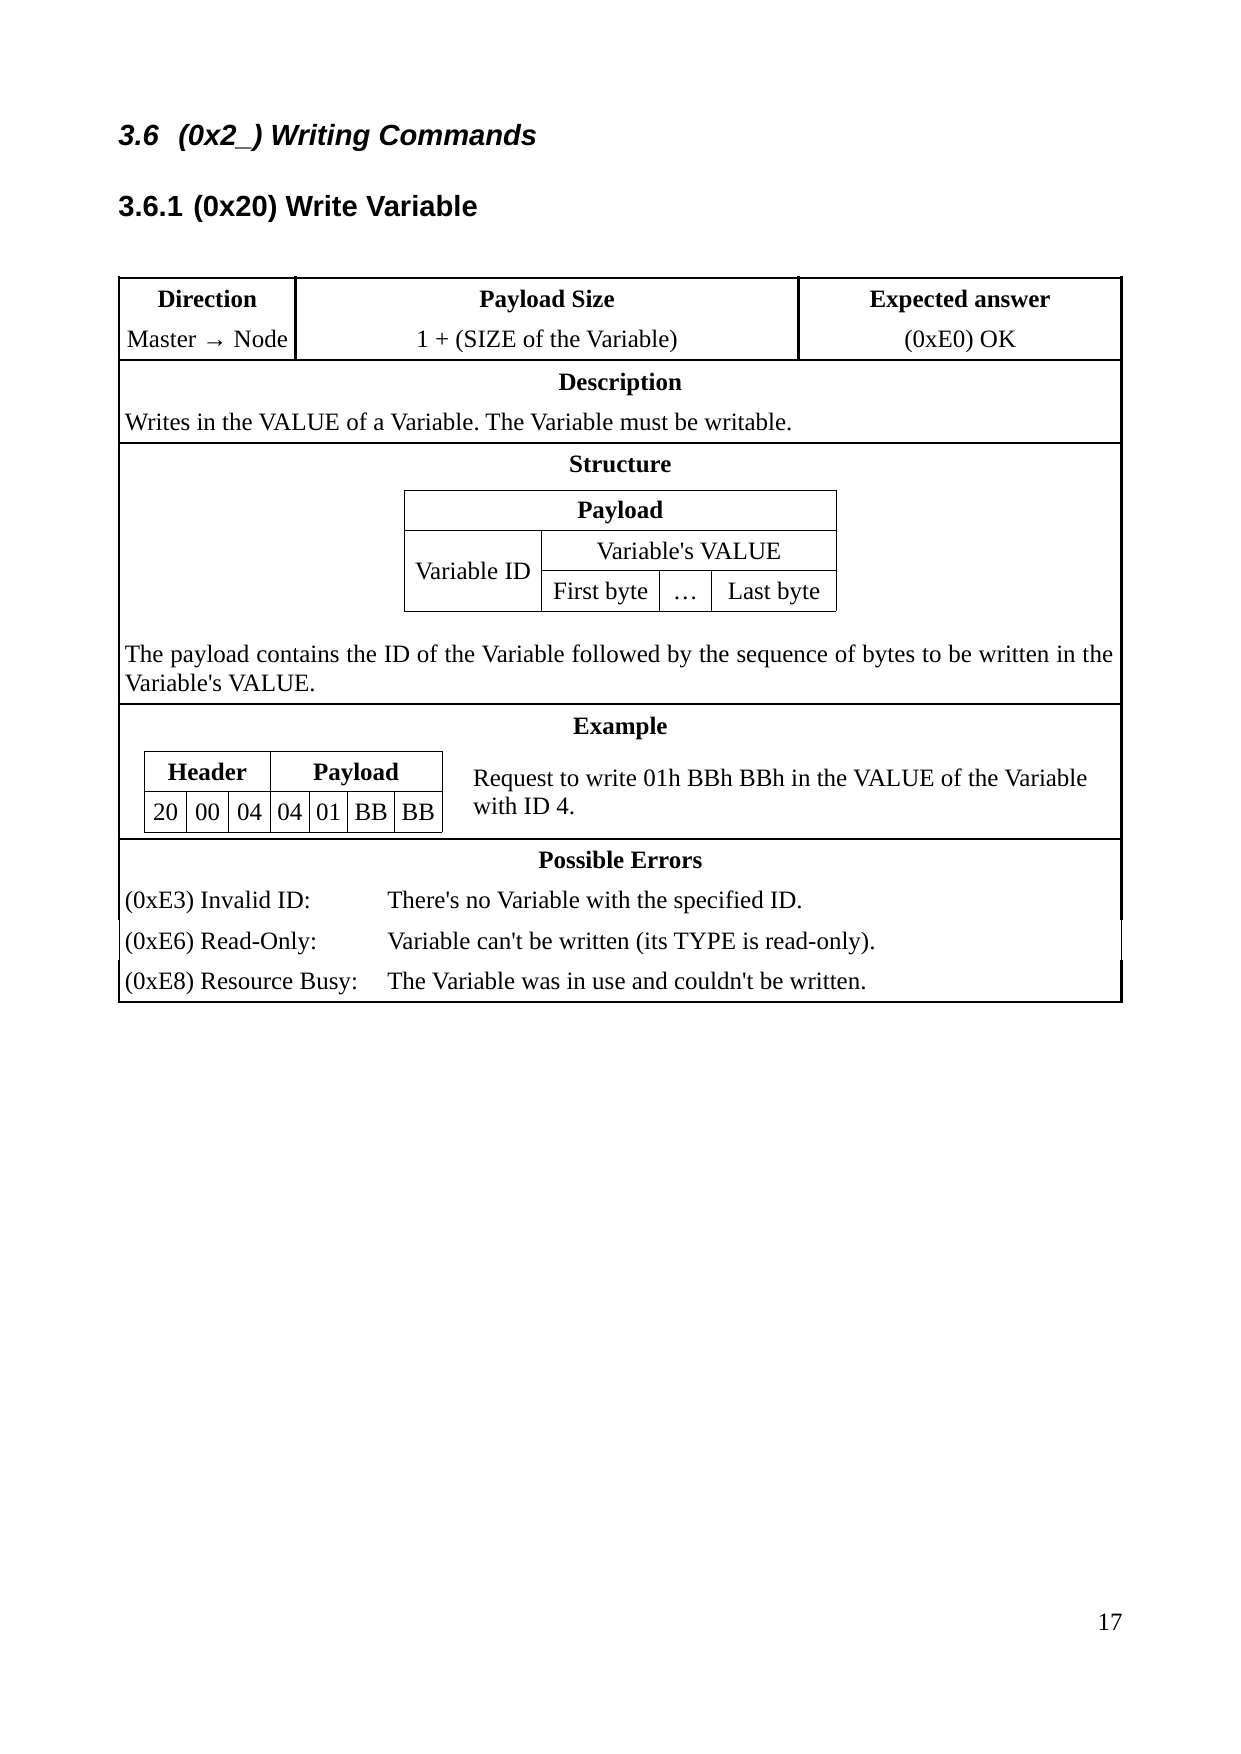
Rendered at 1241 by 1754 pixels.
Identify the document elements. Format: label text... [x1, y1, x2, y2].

table_cell BB [395, 792, 442, 832]
table_header Payload [271, 752, 442, 791]
table_cell (0xE0) OK [800, 319, 1120, 359]
table_header Header [145, 752, 270, 791]
table_cell 00 [187, 792, 228, 832]
table_cell Variable ID [405, 531, 541, 611]
table_cell Master → Node [120, 319, 294, 359]
table_cell The Variable was in use and couldn't be written. [381, 960, 1120, 1001]
table_cell Structure [120, 444, 1120, 484]
table_cell BB [348, 792, 394, 832]
table_cell Variable's VALUE [542, 531, 836, 570]
table_cell Possible Errors [120, 840, 1120, 880]
table_cell (0xE8) Resource Busy: [120, 960, 381, 1001]
table_cell 20 [145, 792, 186, 832]
table_cell 04 [271, 792, 309, 832]
table_cell (0xE6) Read-Only: [120, 920, 381, 960]
table_cell There's no Variable with the specified ID. [381, 880, 1120, 920]
table_header Payload [405, 491, 836, 530]
table_cell The payload contains the ID of the Variable followed by the sequence of bytes to be written in the Variable's VALUE. [120, 484, 1120, 703]
table_cell Writes in the VALUE of a Variable. The Variable must be writable. [120, 401, 1120, 442]
table_cell First byte [542, 571, 659, 611]
table_cell 01 [310, 792, 347, 832]
table_cell Example [120, 705, 1120, 745]
table_cell Request to write 01h BBh BBh in the VALUE of the Variable with ID 4. [467, 745, 1120, 837]
table_cell 1 + (SIZE of the Variable) [297, 319, 797, 359]
table_cell [120, 745, 467, 837]
table_cell Variable can't be written (its TYPE is read-only). [381, 920, 1121, 960]
table_cell … [660, 571, 711, 611]
table_header Expected answer [800, 279, 1120, 319]
table_cell Last byte [712, 571, 836, 611]
table_cell Description [120, 361, 1120, 401]
subtitle (0x2_) Writing Commands [118, 118, 1122, 152]
table_header Payload Size [297, 279, 797, 319]
table_header Direction [120, 279, 294, 319]
table_cell 04 [229, 792, 270, 832]
table_cell (0xE3) Invalid ID: [120, 880, 381, 920]
subtitle (0x20) Write Variable [118, 189, 1122, 223]
